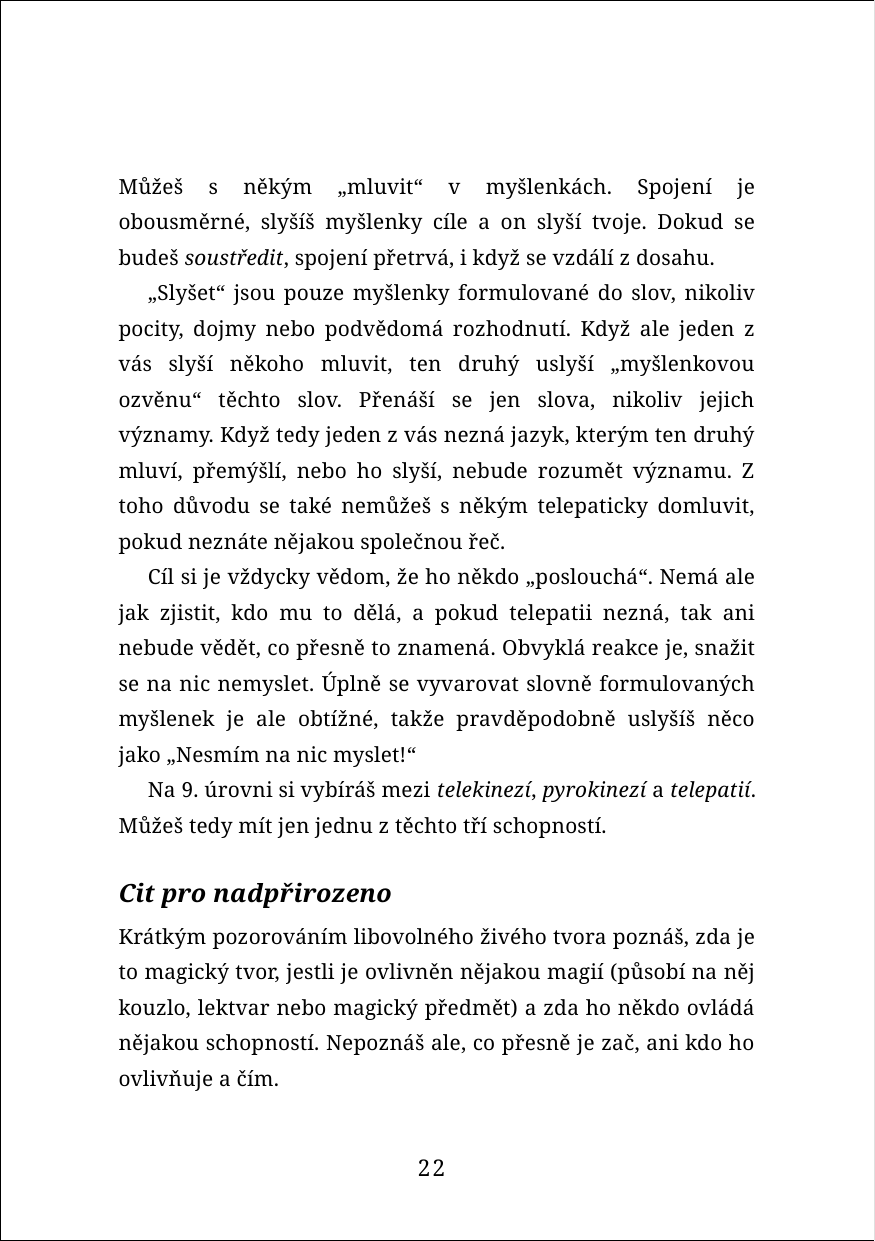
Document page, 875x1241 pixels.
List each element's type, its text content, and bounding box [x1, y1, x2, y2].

text Krátkým pozorováním libovolného živého tvora poznáš, zda je to magický tvor, jestli je ovlivněn nějakou magií (působí na něj kouzlo, lektvar nebo magický předmět) a zda ho někdo ovládá nějakou schopností. Nepoznáš ale, co přesně je zač, ani kdo ho ovlivňuje a čím. [118, 922, 756, 1092]
subtitle Cit pro nadpřirozeno [118, 876, 756, 910]
text Můžeš s někým „mluvit“ v myšlenkách. Spojení je obousměrné, slyšíš myšlenky cíle a on slyší tvoje. Dokud se budeš soustředit, spojení přetrvá, i když se vzdálí z dosahu. „Slyšet“ jsou pouze myšlenky formulované do slov, nikoliv pocity, dojmy nebo podvědomá rozhodnutí. Když ale jeden z vás slyší někoho mluvit, ten druhý uslyší „myšlenkovou ozvěnu“ těchto slov. Přenáší se jen slova, nikoliv jejich významy. Když tedy jeden z vás nezná jazyk, kterým ten druhý mluví, přemýšlí, nebo ho slyší, nebude rozumět významu. Z toho důvodu se také nemůžeš s někým telepaticky domluvit, pokud neznáte nějakou společnou řeč. Cíl si je vždycky vědom, že ho někdo „poslouchá“. Nemá ale jak zjistit, kdo mu to dělá, a pokud telepatii nezná, tak ani nebude vědět, co přesně to znamená. Obvyklá reakce je, snažit se na nic nemyslet. Úplně se vyvarovat slovně formulovaných myšlenek je ale obtížné, takže pravděpodobně uslyšíš něco jako „Nesmím na nic myslet!“ Na 9. úrovni si vybíráš mezi telekinezí, pyrokinezí a telepatií. Můžeš tedy mít jen jednu z těchto tří schopností. [118, 172, 756, 839]
